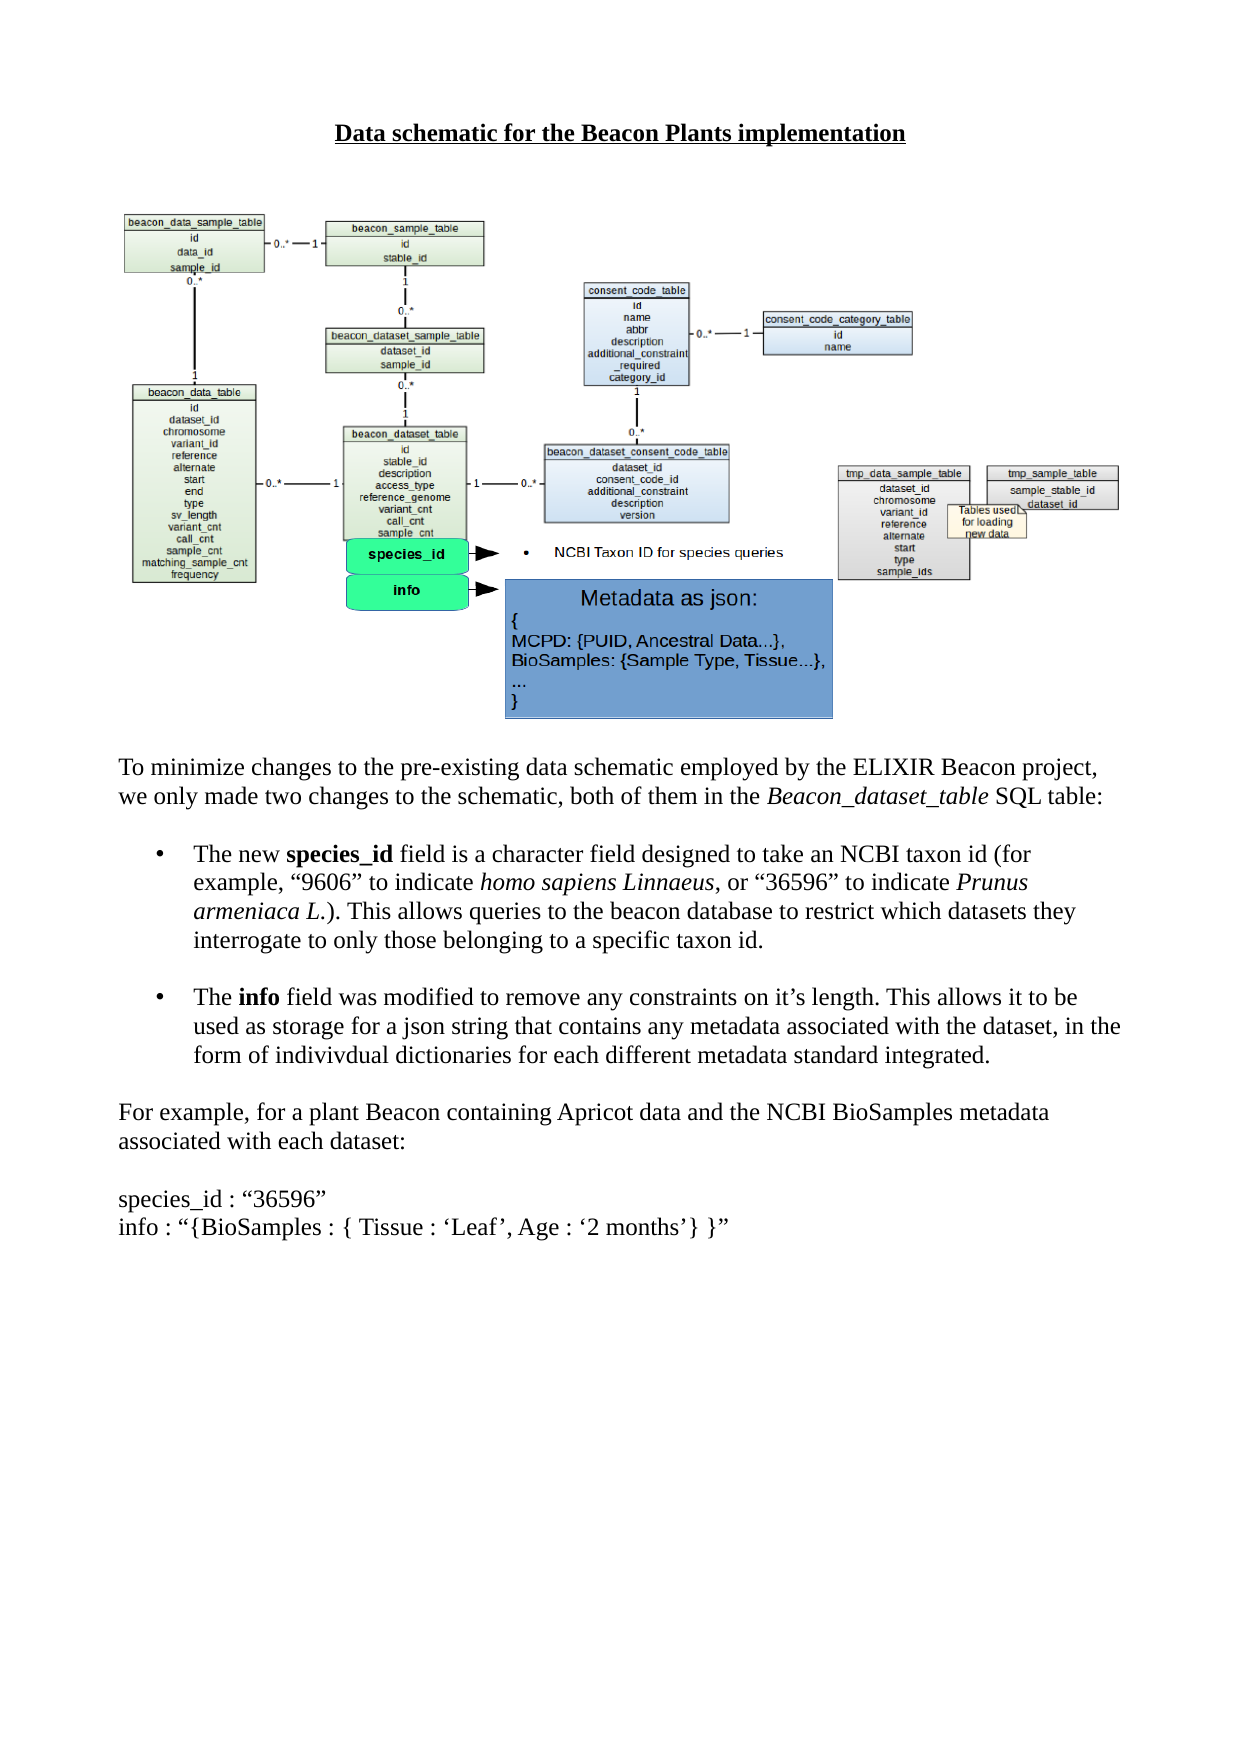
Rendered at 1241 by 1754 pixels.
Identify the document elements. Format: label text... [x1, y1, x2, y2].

text info : “{BioSamples : { Tissue : ‘Leaf’, Age : ‘2 months’} }” [118, 1212, 1122, 1241]
picture [118, 292, 1123, 724]
text To minimize changes to the pre-existing data schematic employed by the ELIXIR Beacon project, we only made two changes to the schematic, both of them in the Beacon_dataset_table SQL table: [118, 752, 1122, 810]
text species_id : “36596” [118, 1184, 1122, 1212]
list The info field was modified to remove any constraints on it’s length. This allows it to be used as storage for a json string that contains any metadata associated with the dataset, in the form of indivivdual dictionaries for each different metadata standard integrated. [156, 982, 1122, 1069]
text For example, for a plant Beacon containing Apricot data and the NCBI BioSamples metadata associated with each dataset: [118, 1097, 1122, 1155]
text Data schematic for the Beacon Plants implementation [118, 118, 1122, 147]
list The new species_id field is a character field designed to take an NCBI taxon id (for example, “9606” to indicate homo sapiens Linnaeus, or “36596” to indicate Prunus armeniaca L.). This allows queries to the beacon database to restrict which datasets they interrogate to only those belonging to a specific taxon id. [156, 839, 1122, 954]
